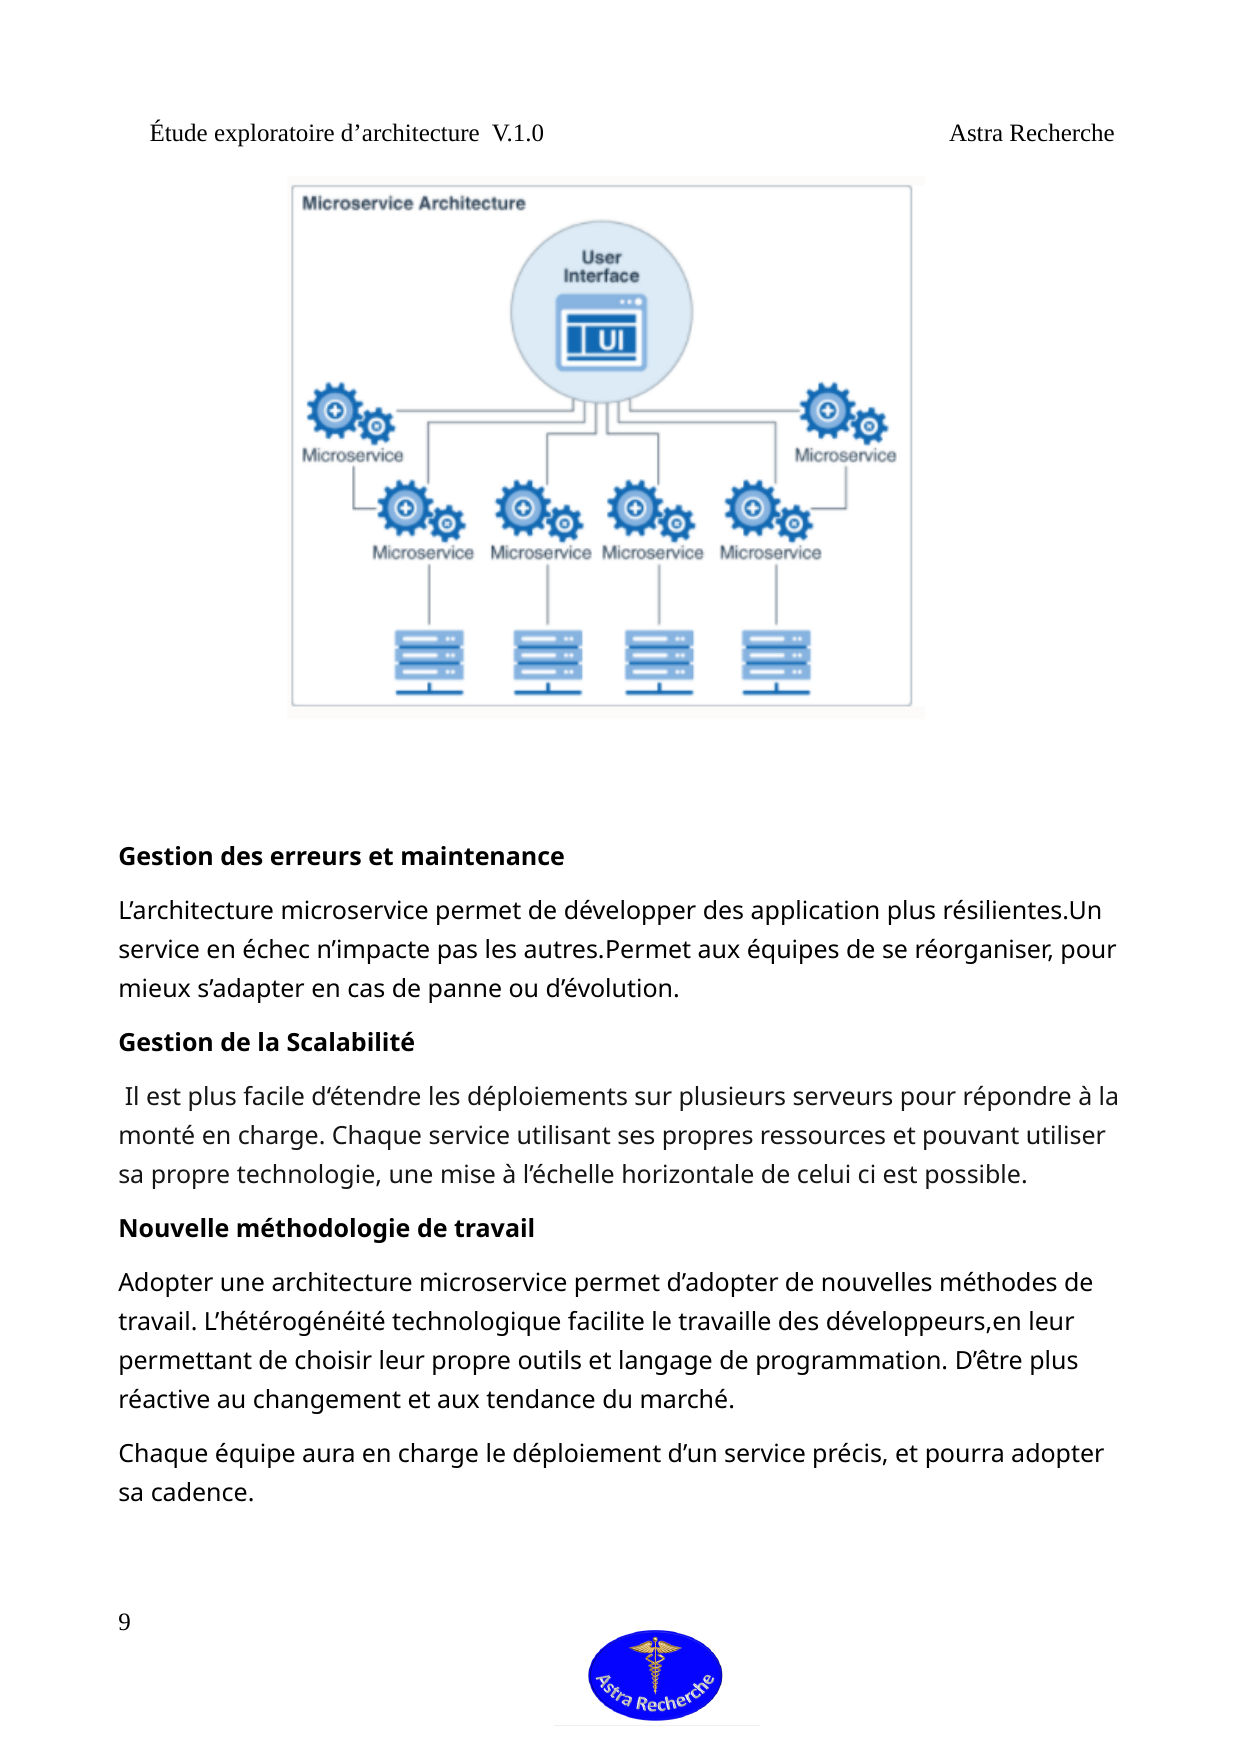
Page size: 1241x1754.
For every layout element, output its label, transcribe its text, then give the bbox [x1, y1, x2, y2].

text Gestion des erreurs et maintenance [118, 839, 1122, 873]
text Il est plus facile d‘étendre les déploiements sur plusieurs serveurs pour répondre à la monté en charge. Chaque service utilisant ses propres ressources et pouvant utiliser sa propre technologie, une mise à l’échelle horizontale de celui ci est possible. [118, 1078, 1122, 1191]
text Chaque équipe aura en charge le déploiement d’un service précis, et pourra adopter sa cadence. [118, 1436, 1122, 1509]
picture [553, 1620, 761, 1729]
picture [287, 176, 925, 727]
text L’architecture microservice permet de développer des application plus résilientes.Un service en échec n’impacte pas les autres.Permet aux équipes de se réorganiser, pour mieux s’adapter en cas de panne ou d’évolution. [118, 893, 1122, 1005]
text Nouvelle méthodologie de travail [118, 1211, 1122, 1245]
text Adopter une architecture microservice permet d’adopter de nouvelles méthodes de travail. L’hétérogénéité technologique facilite le travaille des développeurs,en leur permettant de choisir leur propre outils et langage de programmation. D’être plus réactive au changement et aux tendance du marché. [118, 1264, 1122, 1416]
text Gestion de la Scalabilité [118, 1025, 1122, 1059]
